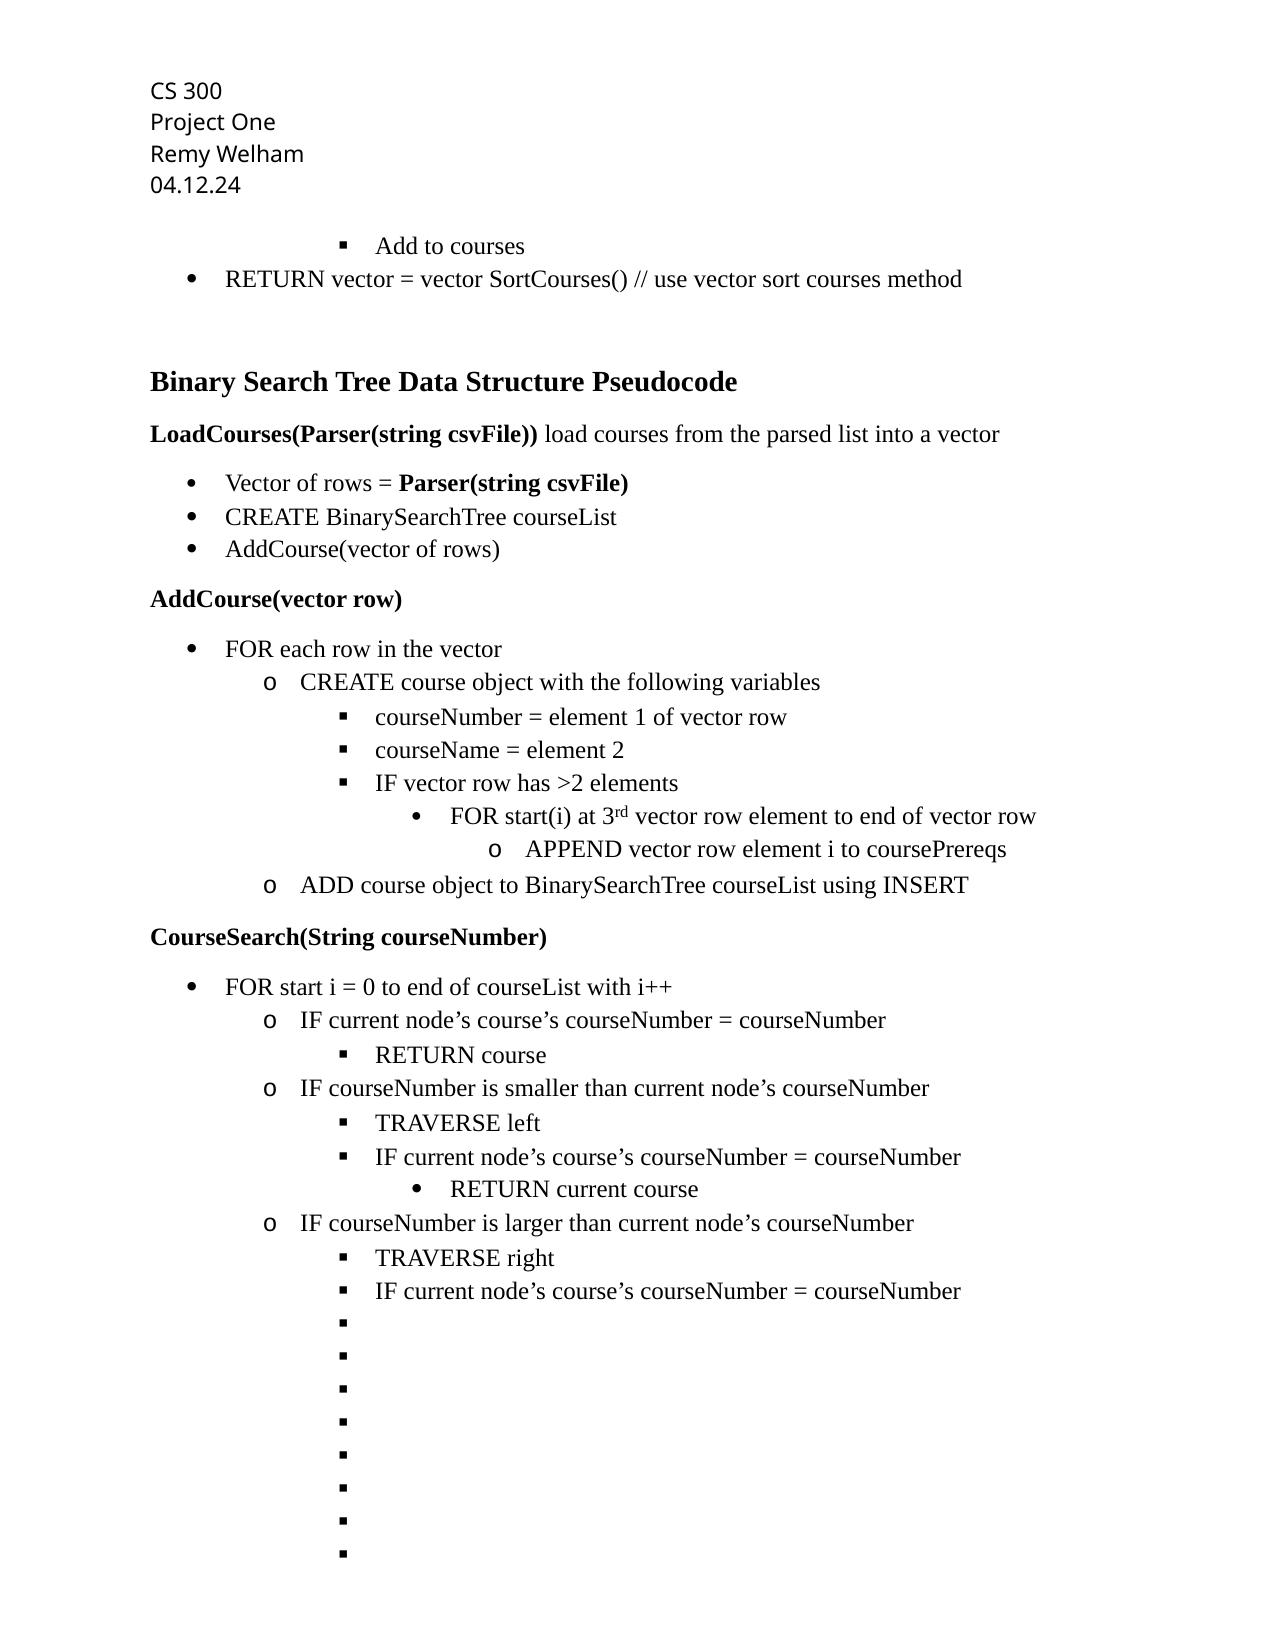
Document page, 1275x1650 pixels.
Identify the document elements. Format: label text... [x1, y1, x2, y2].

list IF current node’s course’s courseNumber = courseNumber [337, 1276, 1125, 1305]
list TRAVERSE left [337, 1108, 1125, 1137]
list RETURN course [337, 1040, 1125, 1069]
list IF vector row has >2 elements [337, 768, 1125, 797]
list RETURN vector = vector SortCourses() // use vector sort courses method [187, 264, 1125, 293]
list TRAVERSE right [337, 1243, 1125, 1272]
list Add to courses [337, 231, 1125, 260]
list IF courseNumber is smaller than current node’s courseNumber [262, 1073, 1125, 1104]
list CREATE course object with the following variables [262, 667, 1125, 698]
text Binary Search Tree Data Structure Pseudocode [150, 364, 1125, 397]
text AddCourse(vector row) [150, 584, 1125, 613]
list APPEND vector row element i to coursePrereqs [487, 834, 1125, 865]
list IF courseNumber is larger than current node’s courseNumber [262, 1208, 1125, 1238]
list courseName = element 2 [337, 735, 1125, 764]
list CREATE BinarySearchTree courseList [187, 502, 1125, 530]
list IF current node’s course’s courseNumber = courseNumber [262, 1005, 1125, 1036]
text CourseSearch(String courseNumber) [150, 922, 1125, 951]
list IF current node’s course’s courseNumber = courseNumber [337, 1142, 1125, 1170]
list RETURN current course [412, 1174, 1125, 1203]
list ADD course object to BinarySearchTree courseList using INSERT [262, 870, 1125, 901]
list AddCourse(vector of rows) [187, 534, 1125, 563]
list courseNumber = element 1 of vector row [337, 702, 1125, 731]
list Vector of rows = Parser(string csvFile) [187, 468, 1125, 497]
list FOR start i = 0 to end of courseList with i++ [187, 972, 1125, 1000]
list FOR start(i) at 3rd vector row element to end of vector row [412, 801, 1125, 830]
list FOR each row in the vector [187, 634, 1125, 663]
text LoadCourses(Parser(string csvFile)) load courses from the parsed list into a vector [150, 419, 1125, 448]
